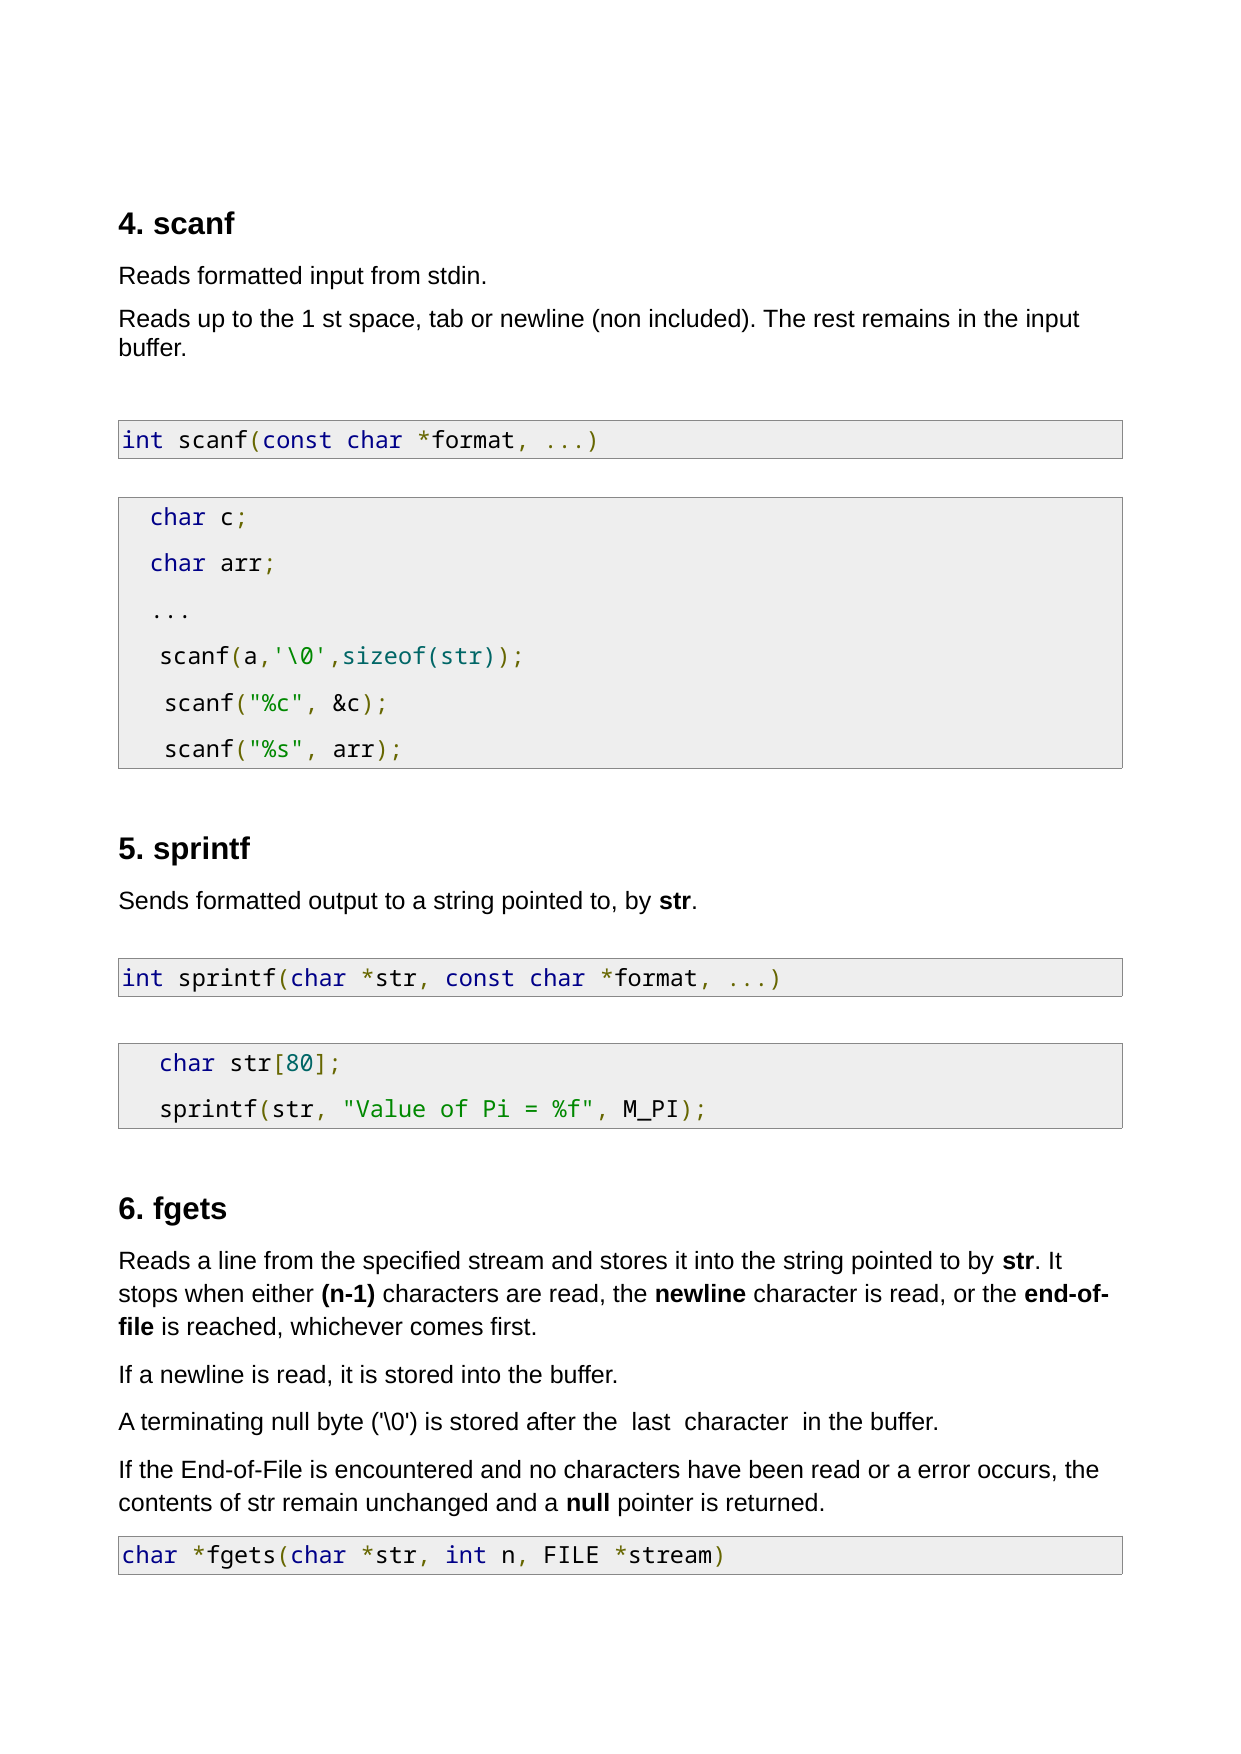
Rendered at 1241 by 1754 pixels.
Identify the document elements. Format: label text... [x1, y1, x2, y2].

text char str[80]; [119, 1044, 1122, 1078]
text sprintf(str, "Value of Pi = %f", M_PI); [119, 1089, 1122, 1128]
text If the End-of-File is encountered and no characters have been read or a error occurs, the contents of str remain unchanged and a null pointer is returned. [118, 1455, 1122, 1517]
text scanf(a,'\0',sizeof(str)); [119, 636, 1122, 672]
text Reads formatted input from stdin. [118, 261, 1122, 289]
text scanf("%s", arr); [119, 729, 1122, 768]
text int scanf(const char *format, ...) [119, 421, 1122, 458]
text ... [119, 590, 1122, 625]
text char c; [119, 498, 1122, 532]
text char *fgets(char *str, int n, FILE *stream) [119, 1537, 1122, 1574]
text Reads a line from the specified stream and stores it into the string pointed to by str. It stops when either (n-1) characters are read, the newline character is read, or the end-of-file is reached, whichever comes first. [118, 1246, 1122, 1341]
text int sprintf(char *str, const char *format, ...) [119, 959, 1122, 996]
text Reads up to the 1 st space, tab or newline (non included). The rest remains in the input buffer. [118, 304, 1122, 361]
text char arr; [119, 543, 1122, 578]
text scanf("%c", &c); [119, 683, 1122, 718]
text 6. fgets [118, 1190, 1122, 1226]
text Sends formatted output to a string pointed to, by str. [118, 886, 1122, 915]
text A terminating null byte ('\0') is stored after the last character in the buffer. [118, 1407, 1122, 1436]
text 5. sprintf [118, 830, 1122, 866]
text If a newline is read, it is stored into the buffer. [118, 1360, 1122, 1388]
text 4. scanf [118, 205, 1122, 241]
